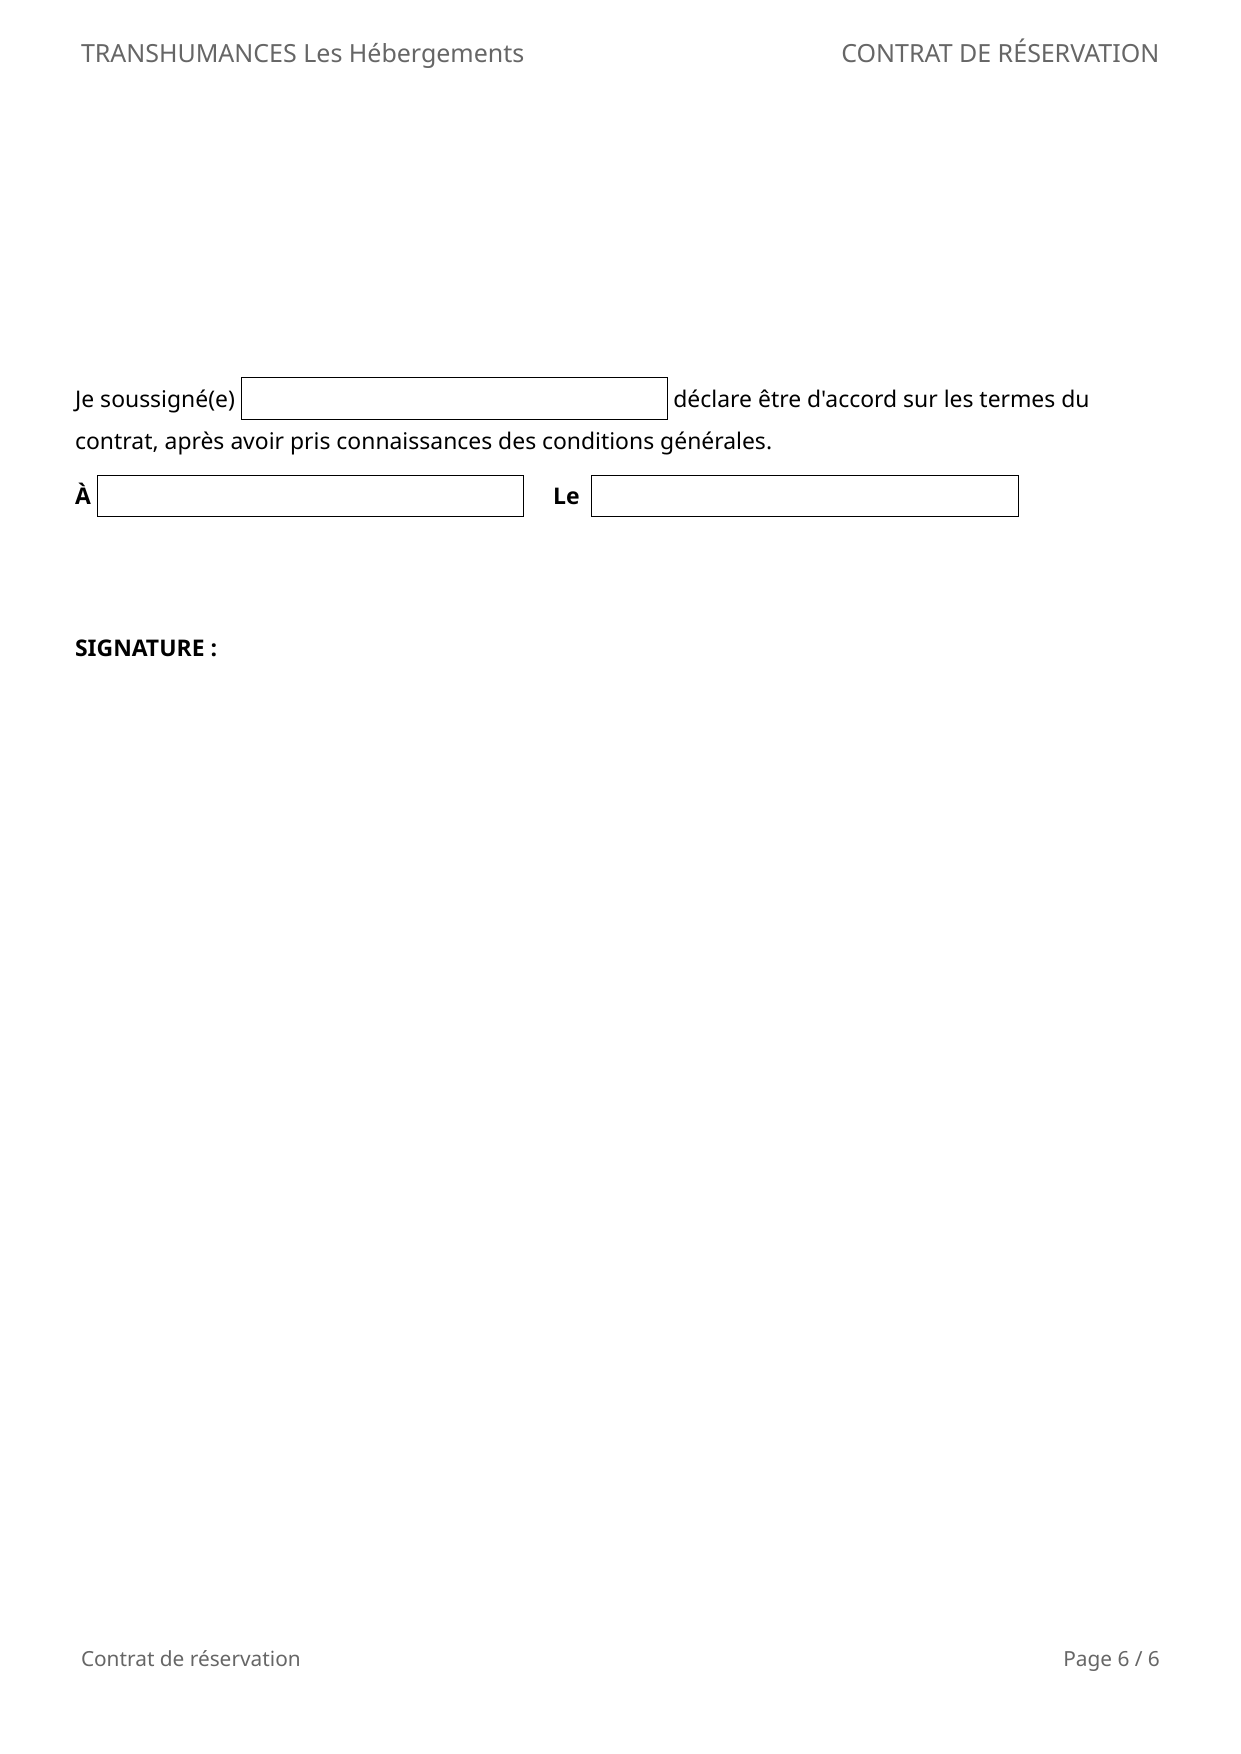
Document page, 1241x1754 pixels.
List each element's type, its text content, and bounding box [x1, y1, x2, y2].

text Le [524, 475, 591, 517]
text SIGNATURE : [75, 632, 1165, 663]
text [1019, 475, 1165, 517]
text À [75, 475, 97, 517]
text Je soussigné(e) déclare être d'accord sur les termes du contrat, après avoir pris connaissances des conditions générales. [75, 377, 1165, 456]
